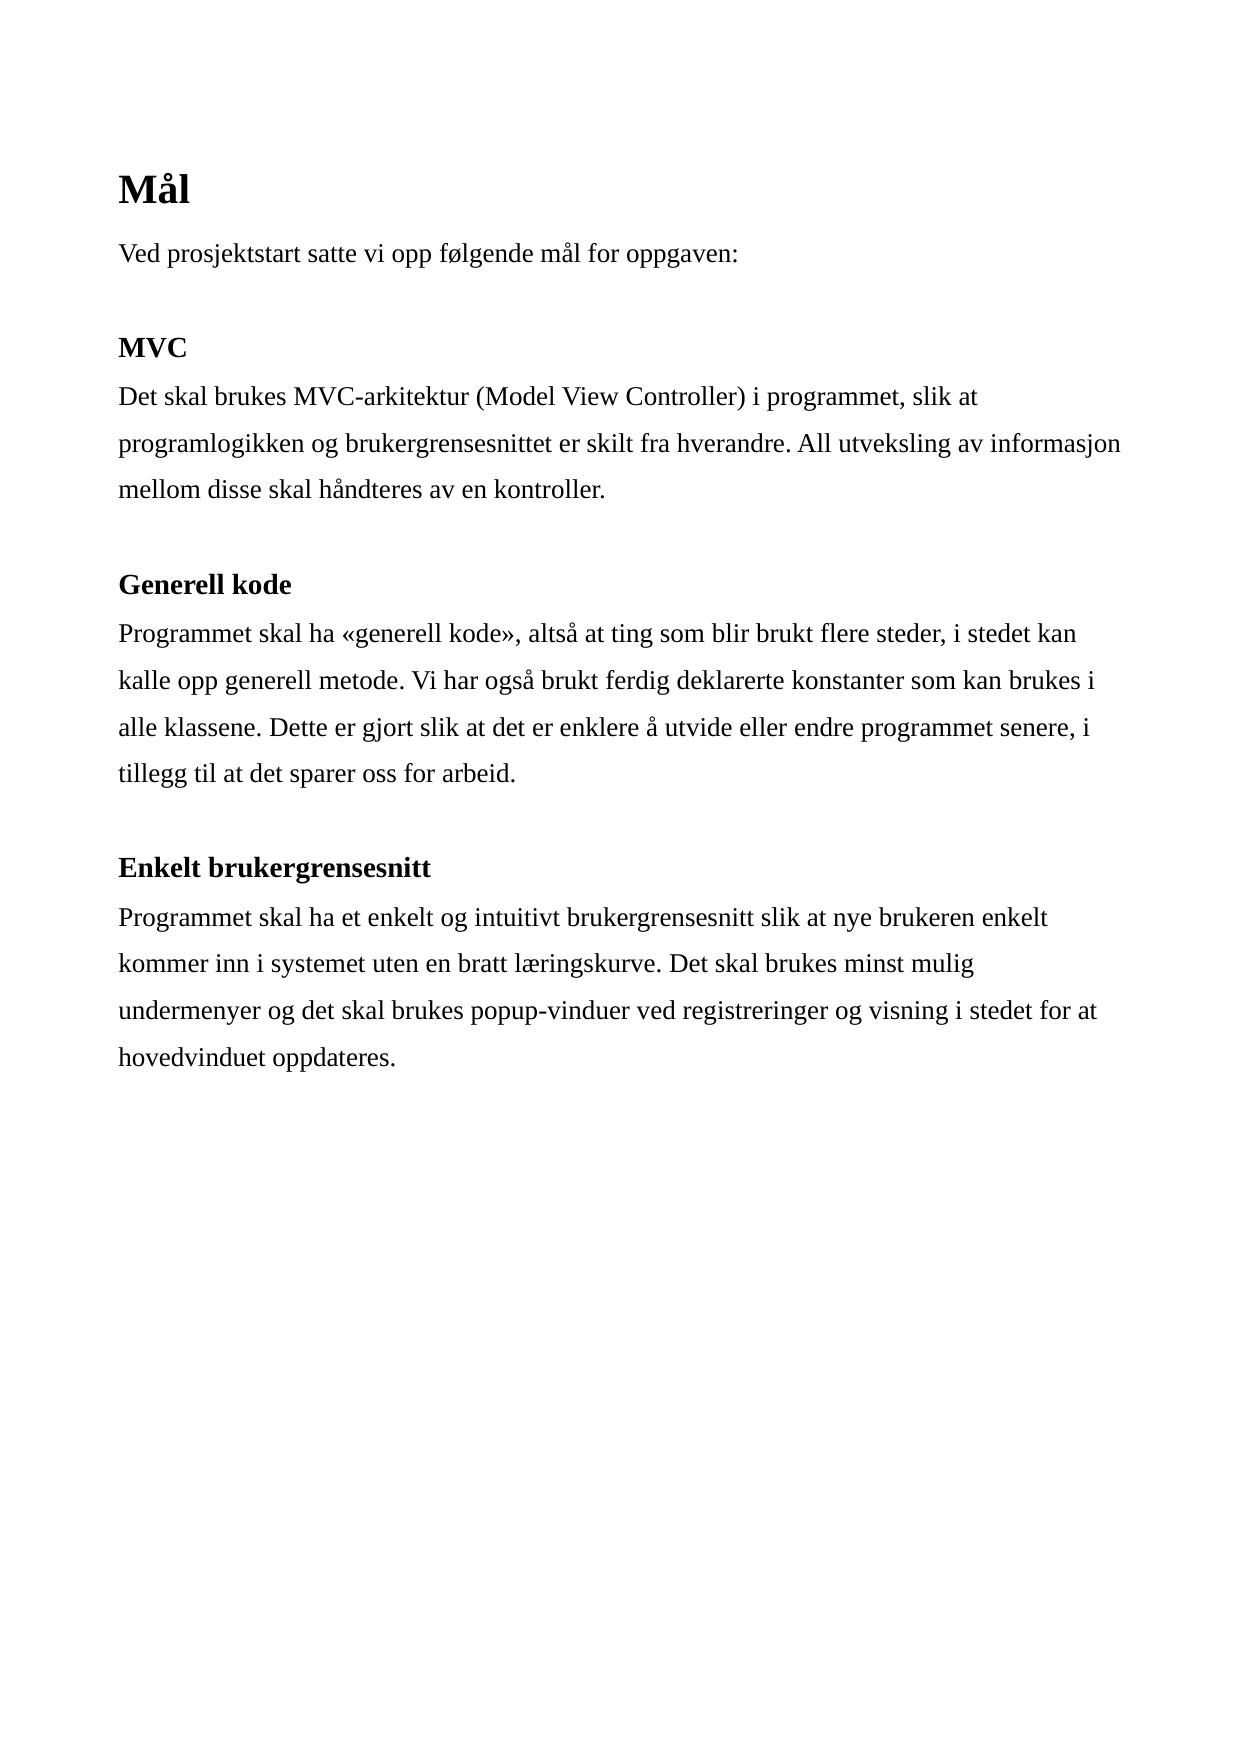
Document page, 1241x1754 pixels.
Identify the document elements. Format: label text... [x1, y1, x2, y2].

text Det skal brukes MVC-arkitektur (Model View Controller) i programmet, slik at programlogikken og brukergrensesnittet er skilt fra hverandre. All utveksling av informasjon mellom disse skal håndteres av en kontroller. [118, 380, 1122, 505]
text Mål [118, 165, 1122, 213]
text Enkelt brukergrensesnitt [118, 851, 1122, 884]
text Programmet skal ha «generell kode», altså at ting som blir brukt flere steder, i stedet kan kalle opp generell metode. Vi har også brukt ferdig deklarerte konstanter som kan brukes i alle klassene. Dette er gjort slik at det er enklere å utvide eller endre programmet senere, i tillegg til at det sparer oss for arbeid. [118, 617, 1122, 788]
text Generell kode [118, 567, 1122, 601]
text MVC [118, 330, 1122, 363]
text Programmet skal ha et enkelt og intuitivt brukergrensesnitt slik at nye brukeren enkelt kommer inn i systemet uten en bratt læringskurve. Det skal brukes minst mulig undermenyer og det skal brukes popup-vinduer ved registreringer og visning i stedet for at hovedvinduet oppdateres. [118, 901, 1122, 1072]
text Ved prosjektstart satte vi opp følgende mål for oppgaven: [118, 237, 1122, 268]
